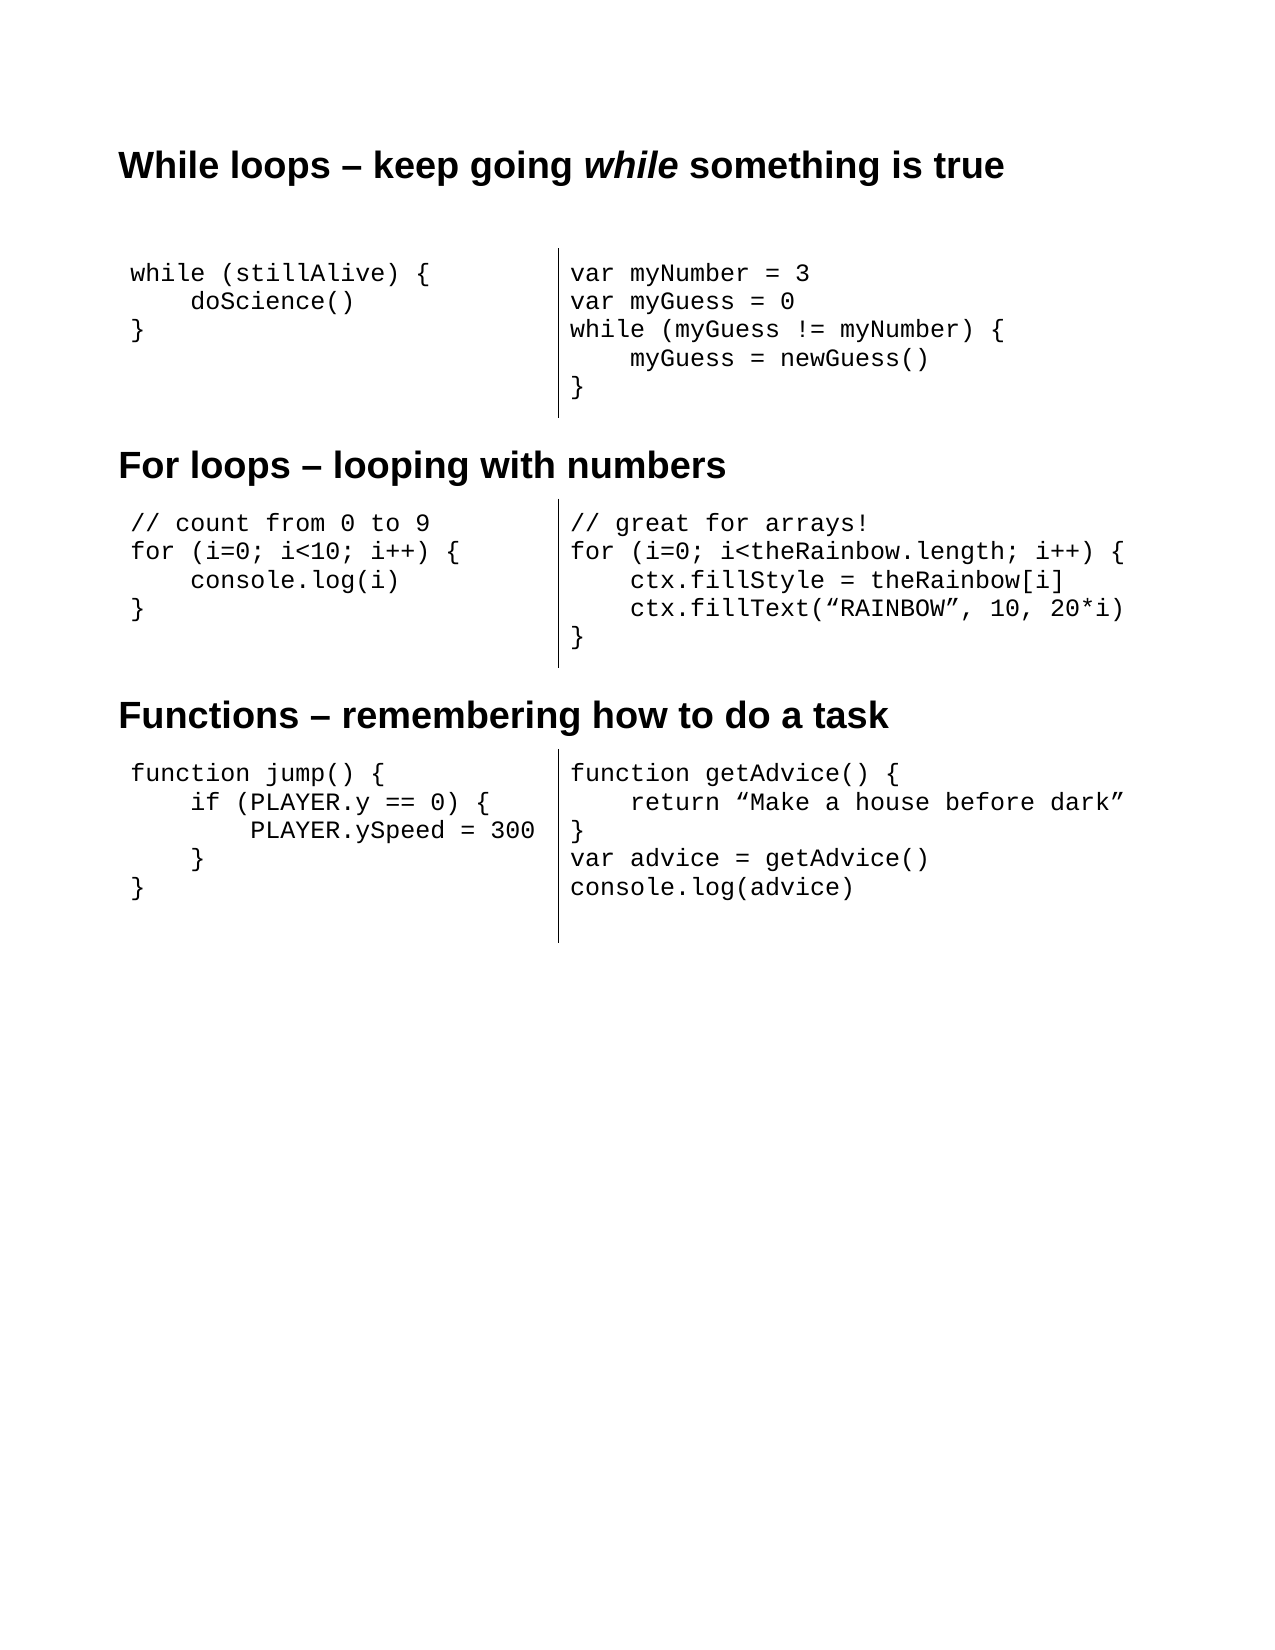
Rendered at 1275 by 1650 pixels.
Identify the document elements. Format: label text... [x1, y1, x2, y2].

table_header var myNumber = 3 var myGuess = 0 while (myGuess != myNumber) { myGuess = newGuess() } [559, 248, 1157, 417]
table_header while (stillAlive) { doScience() } [118, 248, 558, 417]
table_header // count from 0 to 9 for (i=0; i<10; i++) { console.log(i) } [118, 499, 558, 668]
subtitle For loops – looping with numbers [118, 442, 1157, 486]
subtitle Functions – remembering how to do a task [118, 693, 1157, 736]
subtitle While loops – keep going while something is true [118, 143, 1157, 187]
table_header // great for arrays! for (i=0; i<theRainbow.length; i++) { ctx.fillStyle = theRainbow[i] ctx.fillText(“RAINBOW”, 10, 20*i) } [559, 499, 1157, 668]
table_header function getAdvice() { return “Make a house before dark” } var advice = getAdvice() console.log(advice) [559, 749, 1157, 943]
table_header function jump() { if (PLAYER.y == 0) { PLAYER.ySpeed = 300 } } [118, 749, 558, 943]
